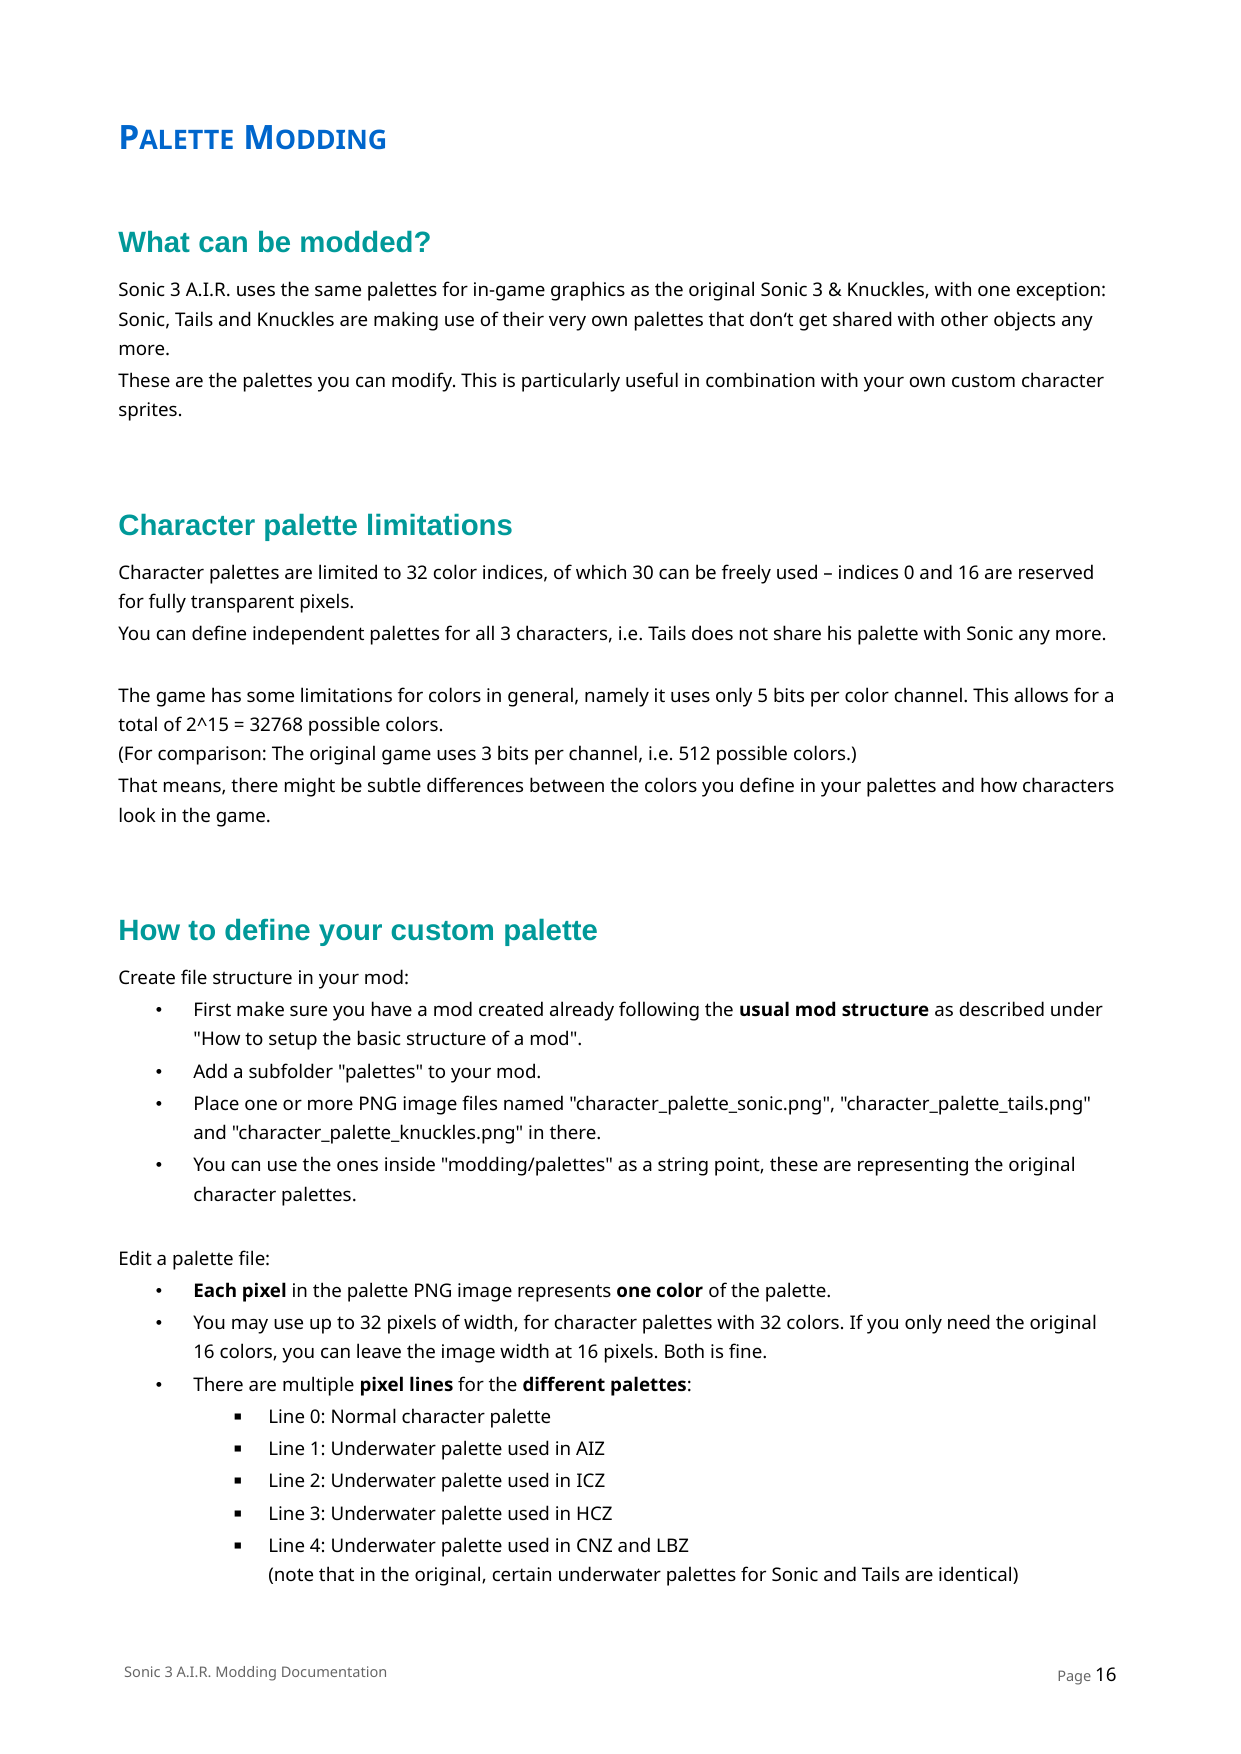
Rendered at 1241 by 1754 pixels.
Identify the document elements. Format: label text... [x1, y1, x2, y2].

subtitle Palette Modding [118, 113, 1122, 159]
subtitle How to define your custom palette [118, 913, 1122, 947]
list Line 3: Underwater palette used in HCZ [231, 1500, 1122, 1525]
text These are the palettes you can modify. This is particularly useful in combination with your own custom character sprites. [118, 367, 1122, 422]
text The game has some limitations for colors in general, namely it uses only 5 bits per color channel. This allows for a total of 2^15 = 32768 possible colors. (For comparison: The original game uses 3 bits per channel, i.e. 512 possible colors.) [118, 682, 1122, 766]
text Character palettes are limited to 32 color indices, of which 30 can be freely used – indices 0 and 16 are reserved for fully transparent pixels. [118, 559, 1122, 614]
subtitle Character palette limitations [118, 508, 1122, 541]
list Line 4: Underwater palette used in CNZ and LBZ (note that in the original, certain underwater palettes for Sonic and Tails are identical) [231, 1532, 1122, 1587]
list You can use the ones inside "modding/palettes" as a string point, these are representing the original character palettes. [156, 1152, 1122, 1206]
list Each pixel in the palette PNG image represents one color of the palette. [156, 1277, 1122, 1303]
text Create file structure in your mod: [118, 964, 1122, 990]
text Edit a palette file: [118, 1245, 1122, 1271]
subtitle What can be modded? [118, 225, 1122, 259]
text That means, there might be subtle differences between the colors you define in your palettes and how characters look in the game. [118, 773, 1122, 827]
text You can define independent palettes for all 3 characters, i.e. Tails does not share his palette with Sonic any more. [118, 620, 1122, 675]
list Line 2: Underwater palette used in ICZ [231, 1468, 1122, 1493]
list Line 1: Underwater palette used in AIZ [231, 1435, 1122, 1461]
list Add a subfolder "palettes" to your mod. [156, 1058, 1122, 1083]
text Sonic 3 A.I.R. uses the same palettes for in-game graphics as the original Sonic 3 & Knuckles, with one exception: Sonic, Tails and Knuckles are making use of their very own palettes that don‘t get shared with other objects any more. [118, 277, 1122, 361]
list You may use up to 32 pixels of width, for character palettes with 32 colors. If you only need the original 16 colors, you can leave the image width at 16 pixels. Both is fine. [156, 1309, 1122, 1364]
list There are multiple pixel lines for the different palettes: [156, 1371, 1122, 1397]
list First make sure you have a mod created already following the usual mod structure as described under "How to setup the basic structure of a mod". [156, 996, 1122, 1051]
list Line 0: Normal character palette [231, 1403, 1122, 1429]
list Place one or more PNG image files named "character_palette_sonic.png", "character_palette_tails.png" and "character_palette_knuckles.png" in there. [156, 1090, 1122, 1145]
